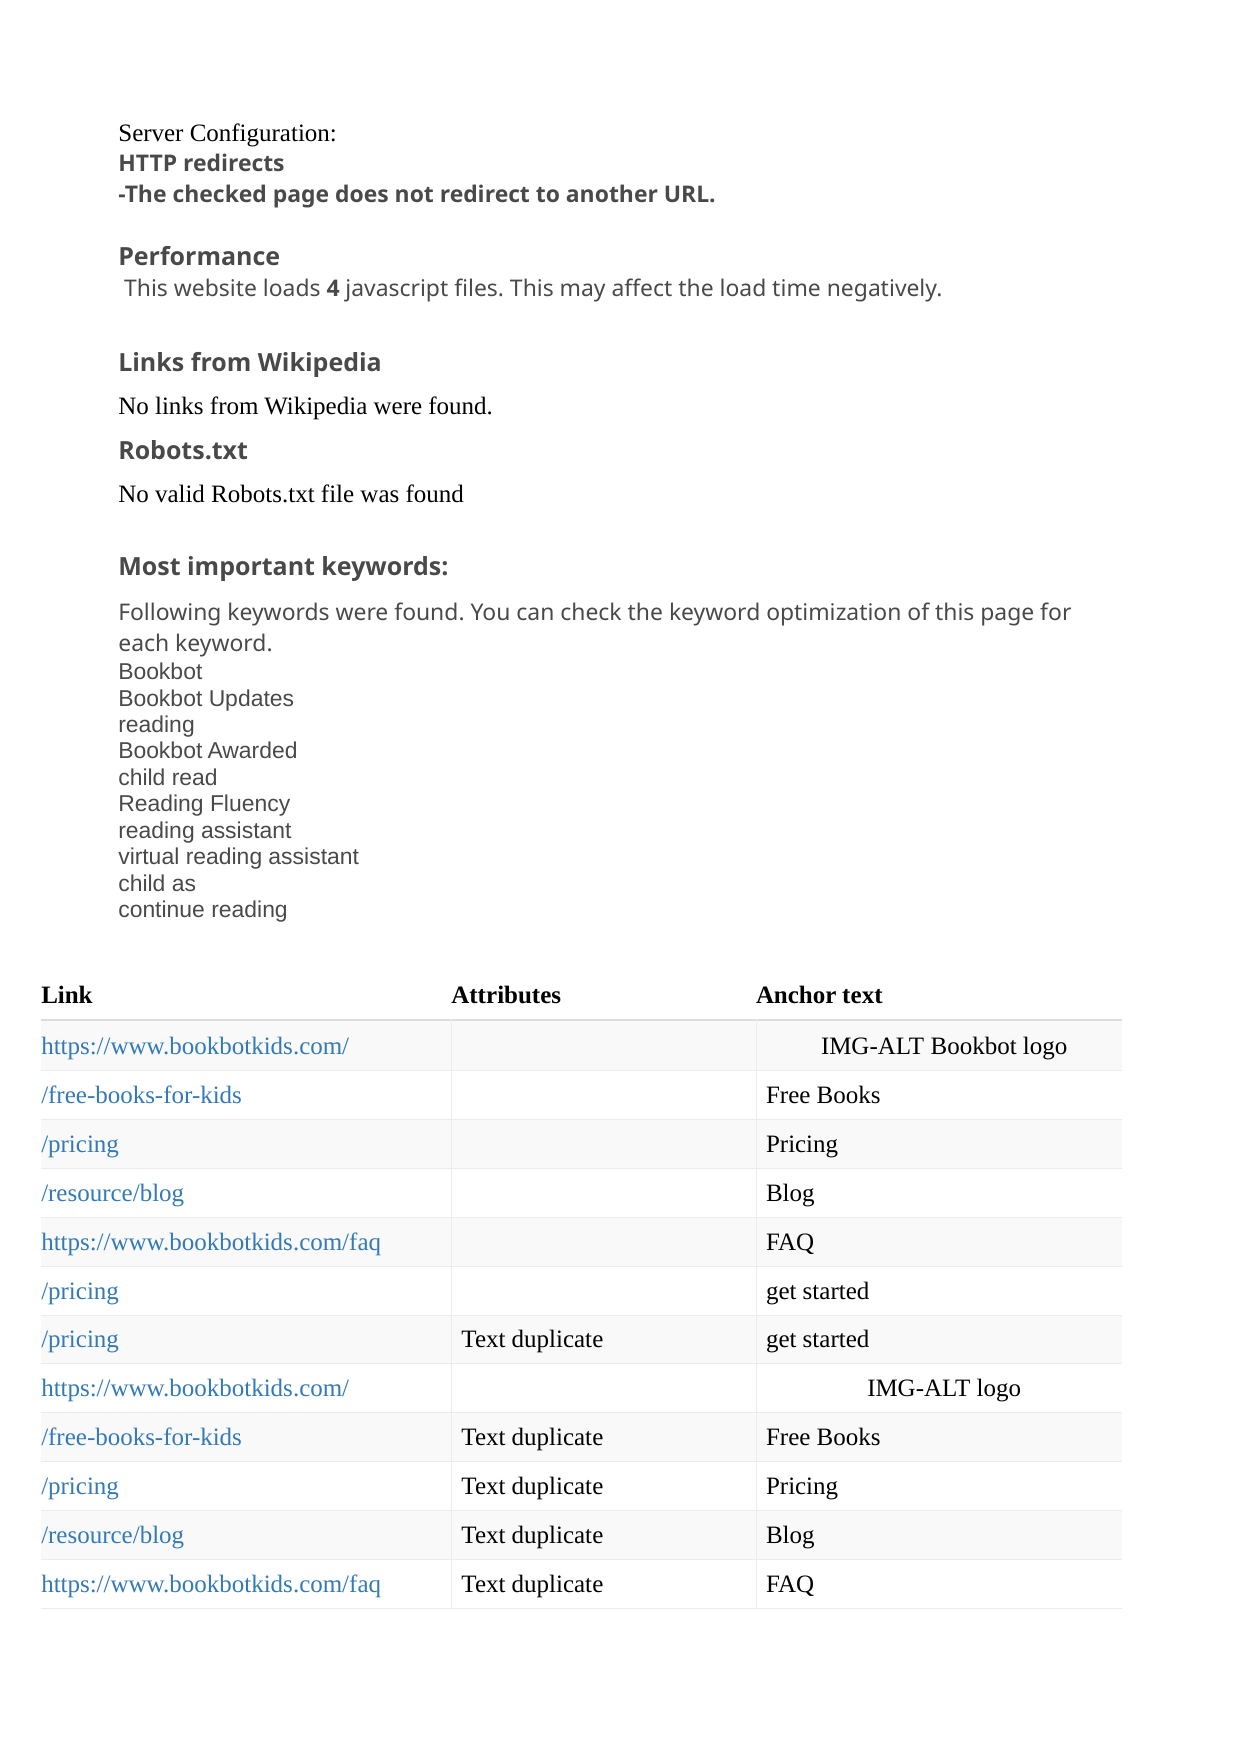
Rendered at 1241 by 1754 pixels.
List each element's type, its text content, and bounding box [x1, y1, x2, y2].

table_cell Free Books [757, 1071, 1122, 1119]
subtitle Links from Wikipedia [118, 345, 1122, 379]
table_cell [452, 1169, 756, 1217]
table_cell Text duplicate [452, 1413, 756, 1461]
text Bookbot [118, 658, 1122, 684]
table_cell Text duplicate [452, 1511, 756, 1559]
table_cell Pricing [757, 1462, 1122, 1510]
subtitle Most important keywords: [118, 549, 1122, 583]
text This website loads 4 javascript files. This may affect the load time negatively. [118, 272, 1122, 303]
table_cell Blog [757, 1169, 1122, 1217]
table_cell Pricing [757, 1120, 1122, 1168]
table_cell /pricing [41, 1316, 451, 1363]
text HTTP redirects [118, 147, 1122, 178]
table_cell https://www.bookbotkids.com/faq [41, 1218, 451, 1266]
table_cell /free-books-for-kids [41, 1071, 451, 1119]
text -The checked page does not redirect to another URL. [118, 178, 1122, 209]
text child as [118, 870, 1122, 896]
table_cell [452, 1364, 756, 1412]
text Bookbot Awarded [118, 737, 1122, 764]
table_header Anchor text [756, 980, 1122, 1019]
table_cell IMG-ALT Bookbot logo [757, 1021, 1122, 1070]
table_cell [452, 1071, 756, 1119]
text reading [118, 711, 1122, 737]
subtitle Robots.txt [118, 432, 1122, 467]
text Reading Fluency [118, 790, 1122, 817]
text No links from Wikipedia were found. [118, 391, 1122, 420]
table_cell IMG-ALT logo [757, 1364, 1122, 1412]
table_cell Text duplicate [452, 1316, 756, 1363]
table_cell get started [757, 1267, 1122, 1314]
table_cell https://www.bookbotkids.com/ [41, 1021, 451, 1070]
table_cell Text duplicate [452, 1462, 756, 1510]
text Bookbot Updates [118, 684, 1122, 711]
table_header Attributes [451, 980, 756, 1019]
table_cell [452, 1021, 756, 1070]
table_cell /free-books-for-kids [41, 1413, 451, 1461]
text continue reading [118, 896, 1122, 923]
table_cell /pricing [41, 1267, 451, 1314]
table_cell /pricing [41, 1120, 451, 1168]
table_cell https://www.bookbotkids.com/faq [41, 1560, 451, 1608]
table_cell Text duplicate [452, 1560, 756, 1608]
text Following keywords were found. You can check the keyword optimization of this page for each keyword. [118, 596, 1122, 658]
table_cell get started [757, 1316, 1122, 1363]
text No valid Robots.txt file was found [118, 479, 1122, 508]
table_cell /resource/blog [41, 1511, 451, 1559]
table_cell /resource/blog [41, 1169, 451, 1217]
table_cell [452, 1267, 756, 1314]
table_cell FAQ [757, 1560, 1122, 1608]
table_cell [452, 1218, 756, 1266]
text child read [118, 764, 1122, 790]
text Server Configuration: [118, 118, 1122, 147]
table_cell FAQ [757, 1218, 1122, 1266]
text virtual reading assistant [118, 843, 1122, 870]
table_cell Blog [757, 1511, 1122, 1559]
table_cell /pricing [41, 1462, 451, 1510]
table_cell Free Books [757, 1413, 1122, 1461]
table_cell https://www.bookbotkids.com/ [41, 1364, 451, 1412]
text Performance [118, 238, 1122, 272]
table_header Link [41, 980, 451, 1019]
table_cell [452, 1120, 756, 1168]
text reading assistant [118, 817, 1122, 843]
